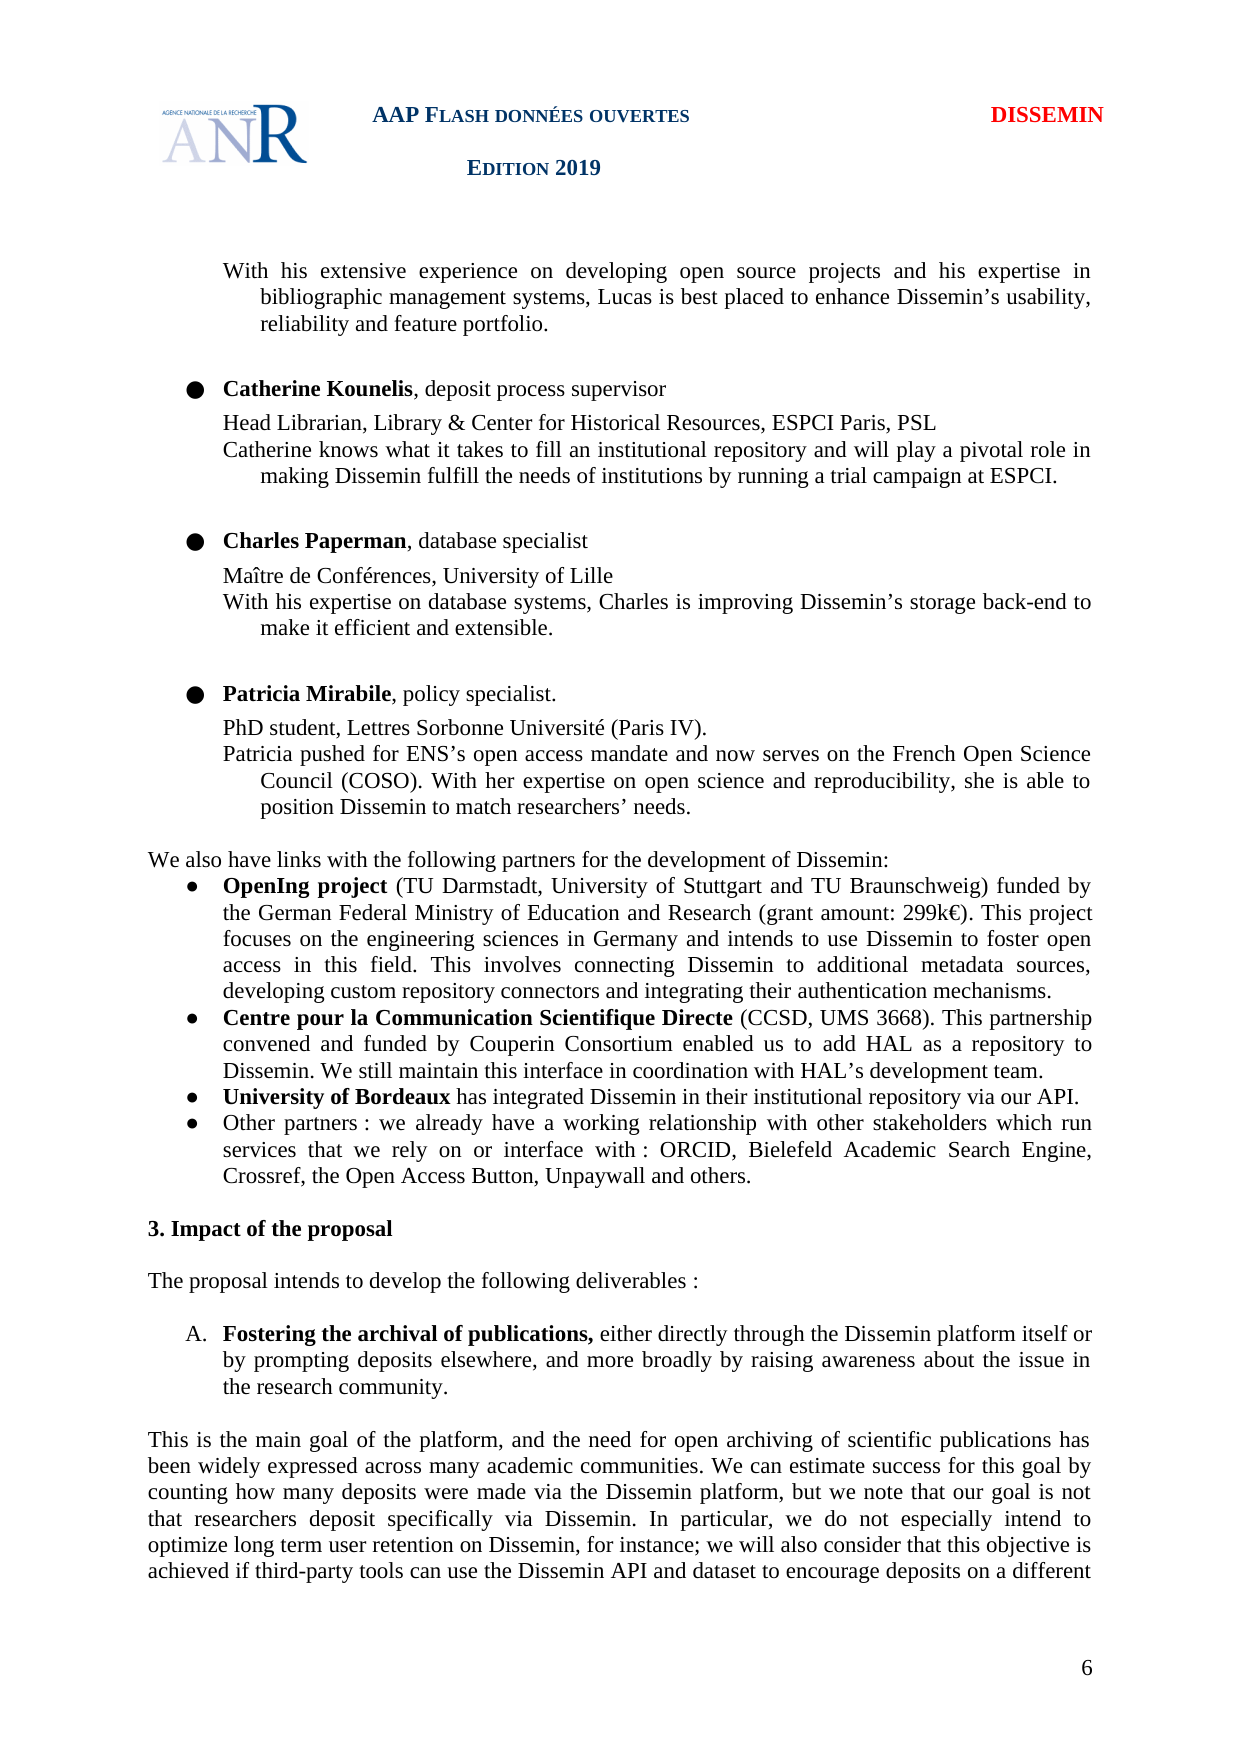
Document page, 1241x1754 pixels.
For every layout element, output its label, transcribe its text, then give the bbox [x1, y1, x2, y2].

picture [158, 101, 309, 166]
list PhD student, Lettres Sorbonne Université (Paris IV). [223, 714, 1093, 740]
list With his extensive experience on developing open source projects and his expertise in bibliographic management systems, Lucas is best placed to enhance Dissemin’s usability, reliability and feature portfolio. [223, 257, 1093, 336]
list Fostering the archival of publications, either directly through the Dissemin platform itself or by prompting deposits elsewhere, and more broadly by raising awareness about the issue in the research community. [185, 1320, 1093, 1399]
list OpenIng project (TU Darmstadt, University of Stuttgart and TU Braunschweig) funded by the German Federal Ministry of Education and Research (grant amount: 299k€). This project focuses on the engineering sciences in Germany and intends to use Dissemin to foster open access in this field. This involves connecting Dissemin to additional metadata sources, developing custom repository connectors and integrating their authentication mechanisms. [185, 872, 1093, 1004]
list With his expertise on database systems, Charles is improving Dissemin’s storage back-end to make it efficient and extensible. [223, 588, 1093, 641]
text This is the main goal of the platform, and the need for open archiving of scientific publications has been widely expressed across many academic communities. We can estimate success for this goal by counting how many deposits were made via the Dissemin platform, but we note that our goal is not that researchers deposit specifically via Dissemin. In particular, we do not especially intend to optimize long term user retention on Dissemin, for instance; we will also consider that this objective is achieved if third-party tools can use the Dissemin API and dataset to encourage deposits on a different [148, 1426, 1093, 1584]
text We also have links with the following partners for the development of Dissemin: [148, 846, 1093, 872]
text The proposal intends to develop the following deliverables : [148, 1267, 1093, 1294]
text 3. Impact of the proposal [148, 1215, 1093, 1241]
list Head Librarian, Library & Center for Historical Resources, ESPCI Paris, PSL [223, 409, 1093, 436]
list Other partners : we already have a working relationship with other stakeholders which run services that we rely on or interface with : ORCID, Bielefeld Academic Search Engine, Crossref, the Open Access Button, Unpaywall and others. [185, 1109, 1093, 1188]
list Patricia pushed for ENS’s open access mandate and now serves on the French Open Science Council (COSO). With her expertise on open science and reproducibility, she is able to position Dissemin to match researchers’ needs. [223, 740, 1093, 819]
list Catherine Kounelis, deposit process supervisor [185, 362, 1093, 409]
list Centre pour la Communication Scientifique Directe (CCSD, UMS 3668). This partnership convened and funded by Couperin Consortium enabled us to add HAL as a repository to Dissemin. We still maintain this interface in coordination with HAL’s development team. [185, 1004, 1093, 1083]
list Catherine knows what it takes to fill an institutional repository and will play a pivotal role in making Dissemin fulfill the needs of institutions by running a trial campaign at ESPCI. [223, 436, 1093, 488]
list Maître de Conférences, University of Lille [223, 562, 1093, 588]
list Charles Paperman, database specialist [185, 515, 1093, 562]
list University of Bordeaux has integrated Dissemin in their institutional repository via our API. [185, 1083, 1093, 1109]
list Patricia Mirabile, policy specialist. [185, 667, 1093, 714]
